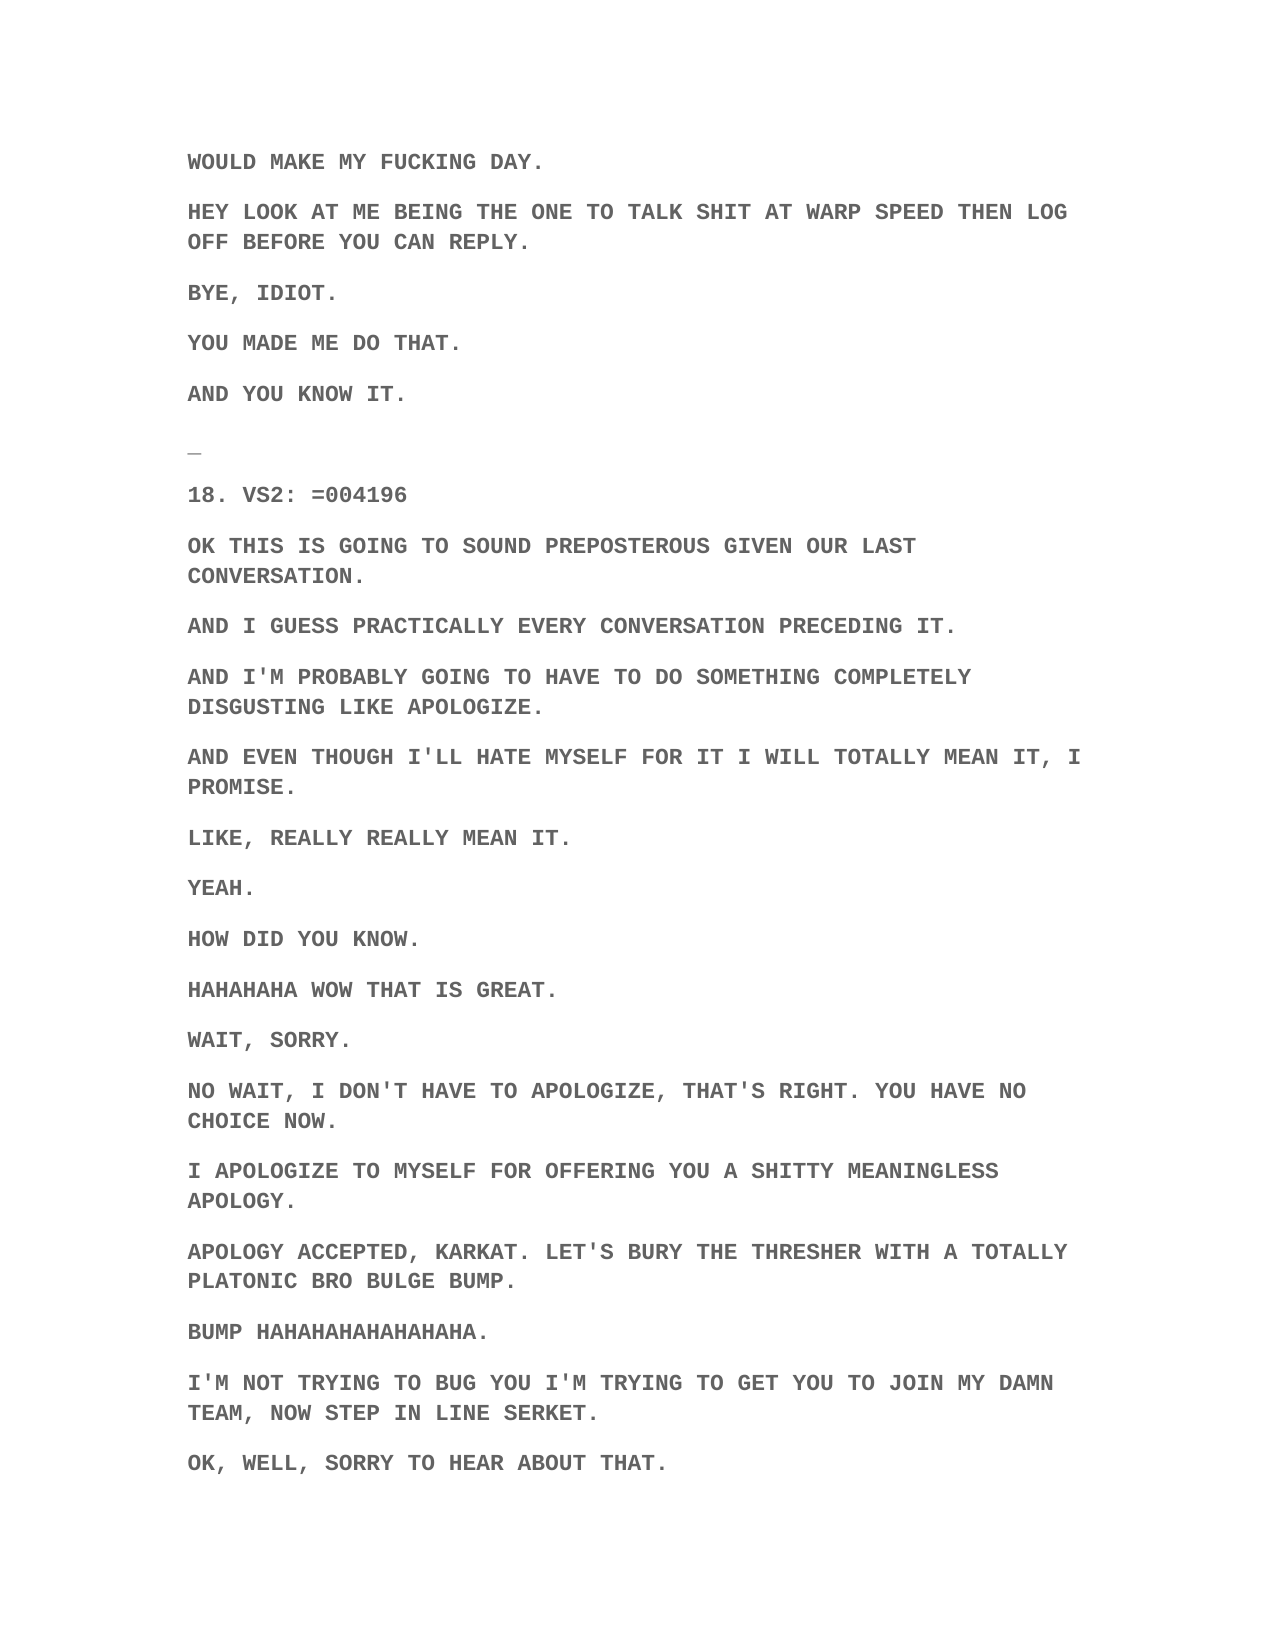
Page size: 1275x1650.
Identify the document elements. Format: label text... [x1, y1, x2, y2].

text 18. VS2: =004196 [187, 483, 1087, 509]
text AND I GUESS PRACTICALLY EVERY CONVERSATION PRECEDING IT. [187, 614, 1087, 641]
text BUMP HAHAHAHAHAHAHAHA. [187, 1320, 1087, 1346]
text APOLOGY ACCEPTED, KARKAT. LET'S BURY THE THRESHER WITH A TOTALLY PLATONIC BRO BULGE BUMP. [187, 1240, 1087, 1296]
text I'M NOT TRYING TO BUG YOU I'M TRYING TO GET YOU TO JOIN MY DAMN TEAM, NOW STEP IN LINE SERKET. [187, 1371, 1087, 1427]
text WOULD MAKE MY FUCKING DAY. [187, 150, 1087, 176]
text NO WAIT, I DON'T HAVE TO APOLOGIZE, THAT'S RIGHT. YOU HAVE NO CHOICE NOW. [187, 1079, 1087, 1135]
text _ [187, 433, 1087, 459]
text WAIT, SORRY. [187, 1028, 1087, 1054]
text AND YOU KNOW IT. [187, 382, 1087, 408]
text OK, WELL, SORRY TO HEAR ABOUT THAT. [187, 1451, 1087, 1477]
text AND EVEN THOUGH I'LL HATE MYSELF FOR IT I WILL TOTALLY MEAN IT, I PROMISE. [187, 746, 1087, 801]
text HAHAHAHA WOW THAT IS GREAT. [187, 978, 1087, 1004]
text HEY LOOK AT ME BEING THE ONE TO TALK SHIT AT WARP SPEED THEN LOG OFF BEFORE YOU CAN REPLY. [187, 201, 1087, 256]
text I APOLOGIZE TO MYSELF FOR OFFERING YOU A SHITTY MEANINGLESS APOLOGY. [187, 1159, 1087, 1215]
text YEAH. [187, 877, 1087, 903]
text YOU MADE ME DO THAT. [187, 332, 1087, 358]
text AND I'M PROBABLY GOING TO HAVE TO DO SOMETHING COMPLETELY DISGUSTING LIKE APOLOGIZE. [187, 665, 1087, 721]
text HOW DID YOU KNOW. [187, 927, 1087, 953]
text OK THIS IS GOING TO SOUND PREPOSTEROUS GIVEN OUR LAST CONVERSATION. [187, 534, 1087, 590]
text BYE, IDIOT. [187, 281, 1087, 307]
text LIKE, REALLY REALLY MEAN IT. [187, 826, 1087, 852]
